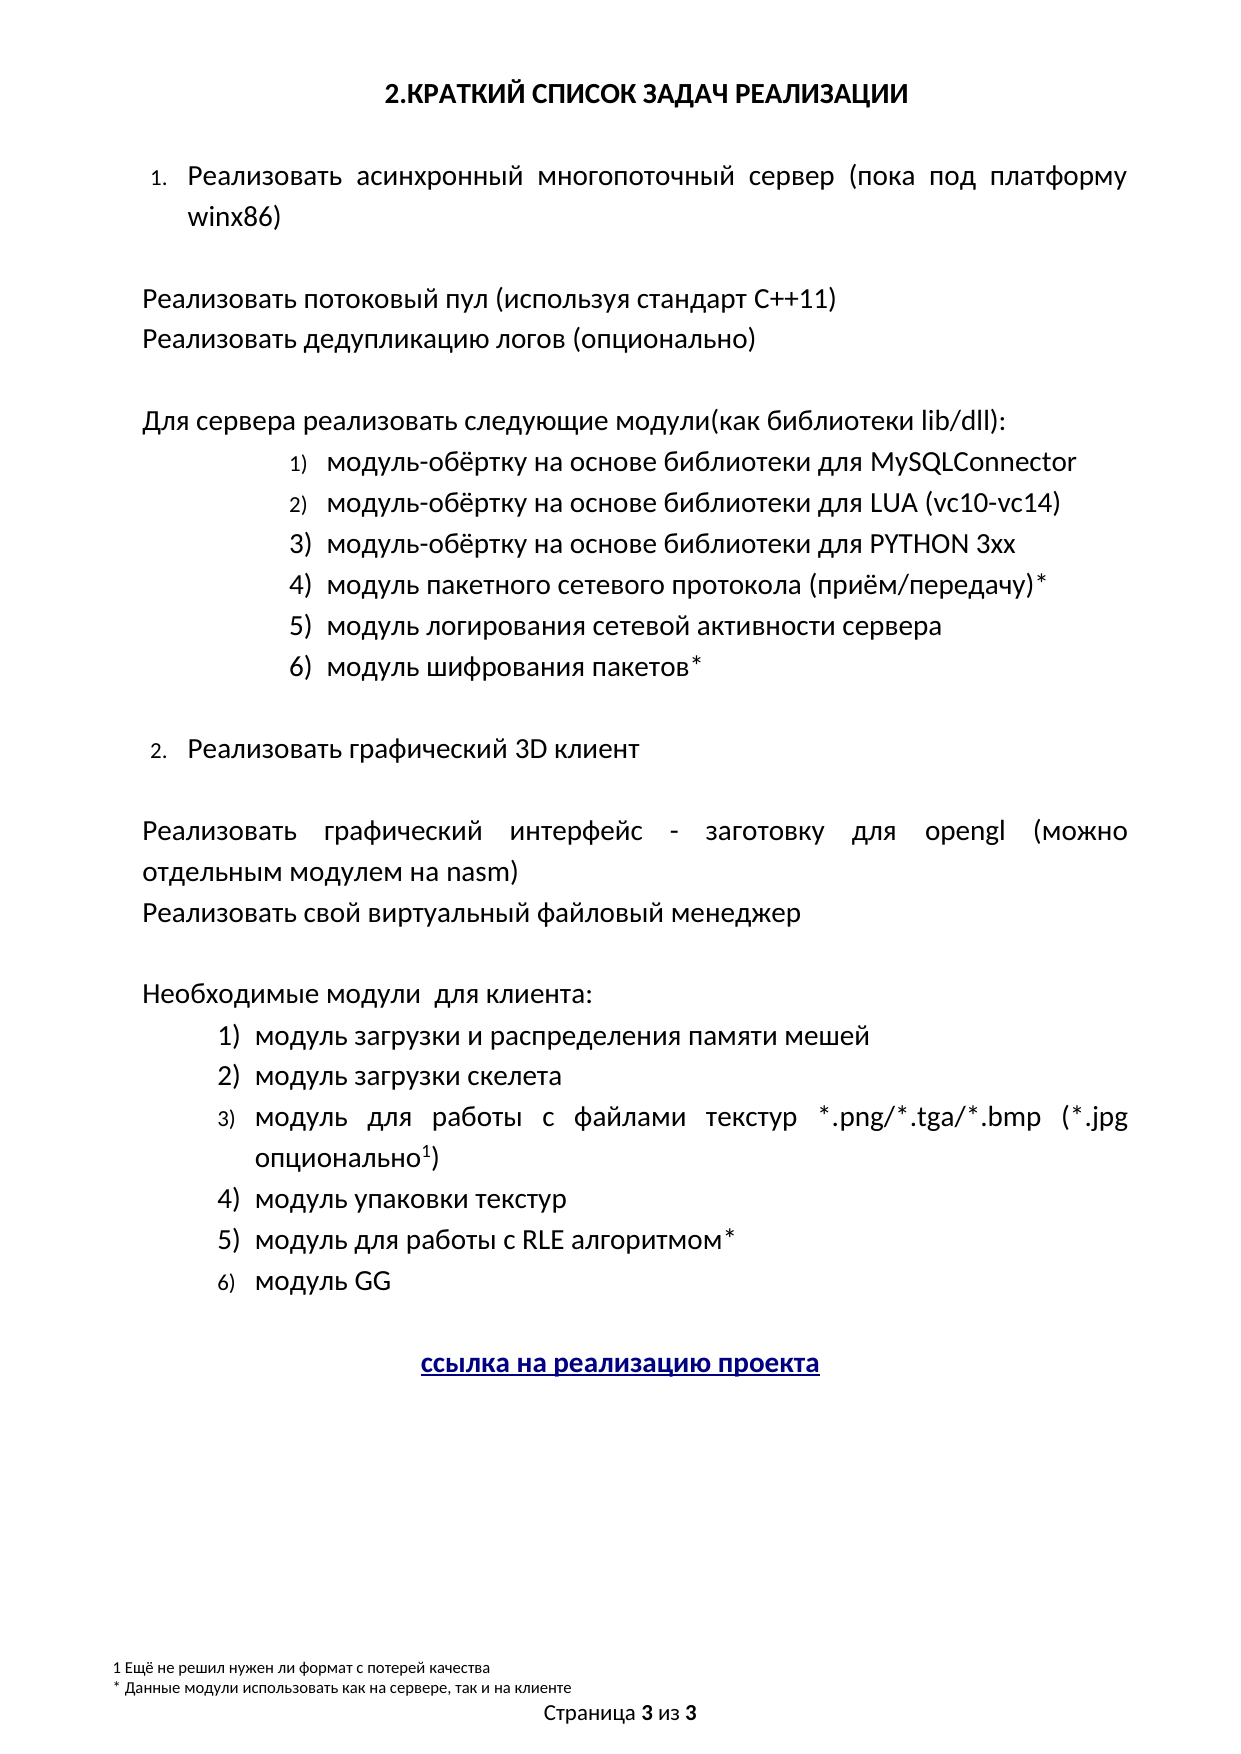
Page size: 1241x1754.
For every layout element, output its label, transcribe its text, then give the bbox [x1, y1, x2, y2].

text Для сервера реализовать следующие модули(как библиотеки lib/dll): [112, 402, 1128, 438]
list модуль GG [217, 1262, 1128, 1298]
text 2.КРАТКИЙ СПИСОК ЗАДАЧ РЕАЛИЗАЦИИ [112, 75, 1128, 111]
text Реализовать потоковый пул (используя стандарт C++11) [142, 280, 1128, 315]
text ссылка на реализацию проекта [112, 1344, 1128, 1380]
text Реализовать графический интерфейс - заготовку для opengl (можно отдельным модулем на nasm) [142, 812, 1128, 888]
list Реализовать графический 3D клиент [150, 730, 1128, 766]
list модуль логирования сетевой активности сервера [289, 607, 1128, 643]
list модуль-обёртку на основе библиотеки для LUA (vc10-vc14) [289, 484, 1128, 520]
list модуль-обёртку на основе библиотеки для MySQLConnector [289, 443, 1128, 479]
list модуль для работы с файлами текстур *.png/*.tga/*.bmp (*.jpg опционально1) [217, 1098, 1128, 1175]
list модуль шифрования пакетов* [289, 648, 1128, 684]
text Необходимые модули для клиента: [142, 976, 1128, 1011]
list модуль загрузки скелета [217, 1057, 1128, 1093]
text Реализовать свой виртуальный файловый менеджер [142, 894, 1128, 929]
list модуль для работы с RLE алгоритмом* [217, 1221, 1128, 1257]
list модуль-обёртку на основе библиотеки для PYTHON 3xx [289, 525, 1128, 561]
list Реализовать асинхронный многопоточный сервер (пока под платформу winx86) [150, 157, 1128, 233]
text Реализовать дедупликацию логов (опционально) [142, 321, 1128, 356]
list модуль упаковки текстур [217, 1180, 1128, 1216]
list модуль пакетного сетевого протокола (приём/передачу)* [289, 566, 1128, 602]
list модуль загрузки и распределения памяти мешей [217, 1017, 1128, 1052]
